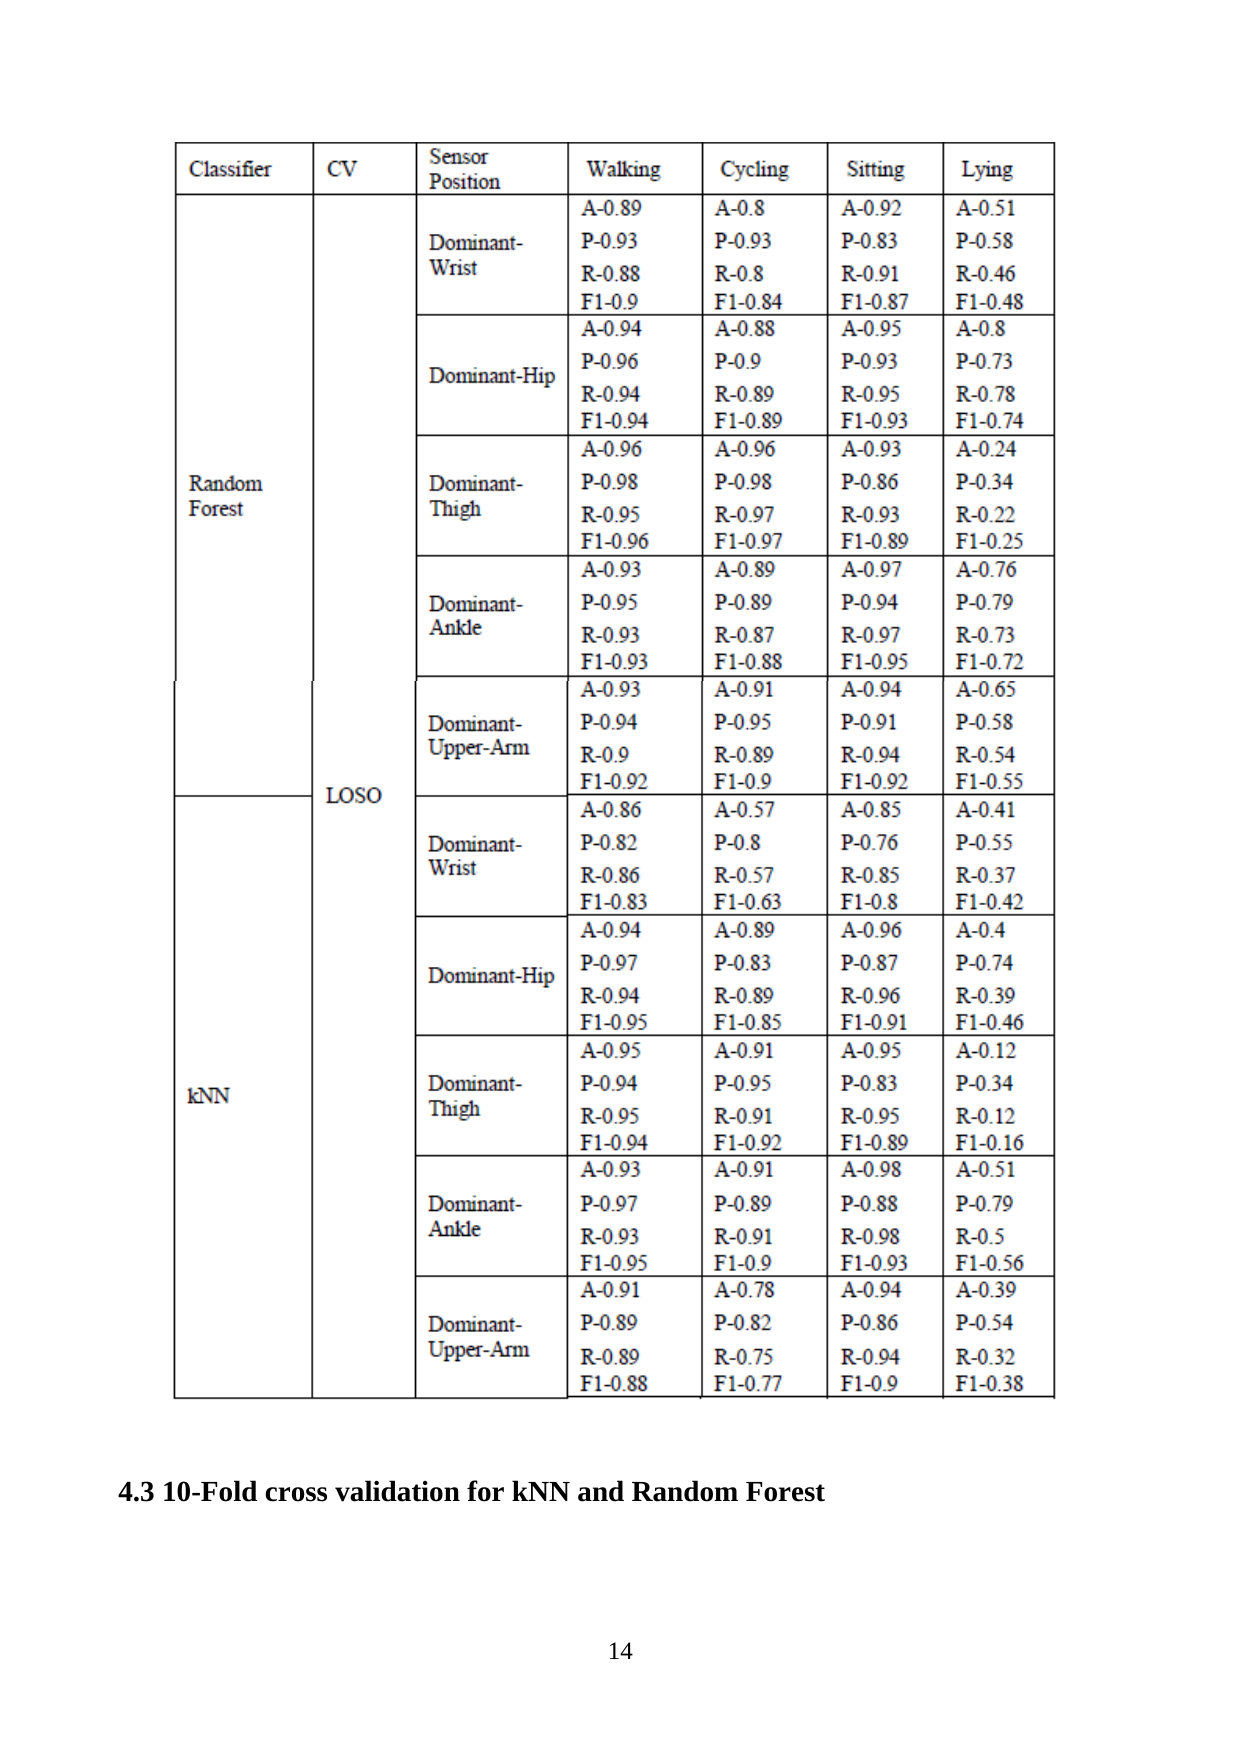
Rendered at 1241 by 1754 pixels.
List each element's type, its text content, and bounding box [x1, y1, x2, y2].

text 4.3 10-Fold cross validation for kNN and Random Forest [118, 1474, 1122, 1507]
